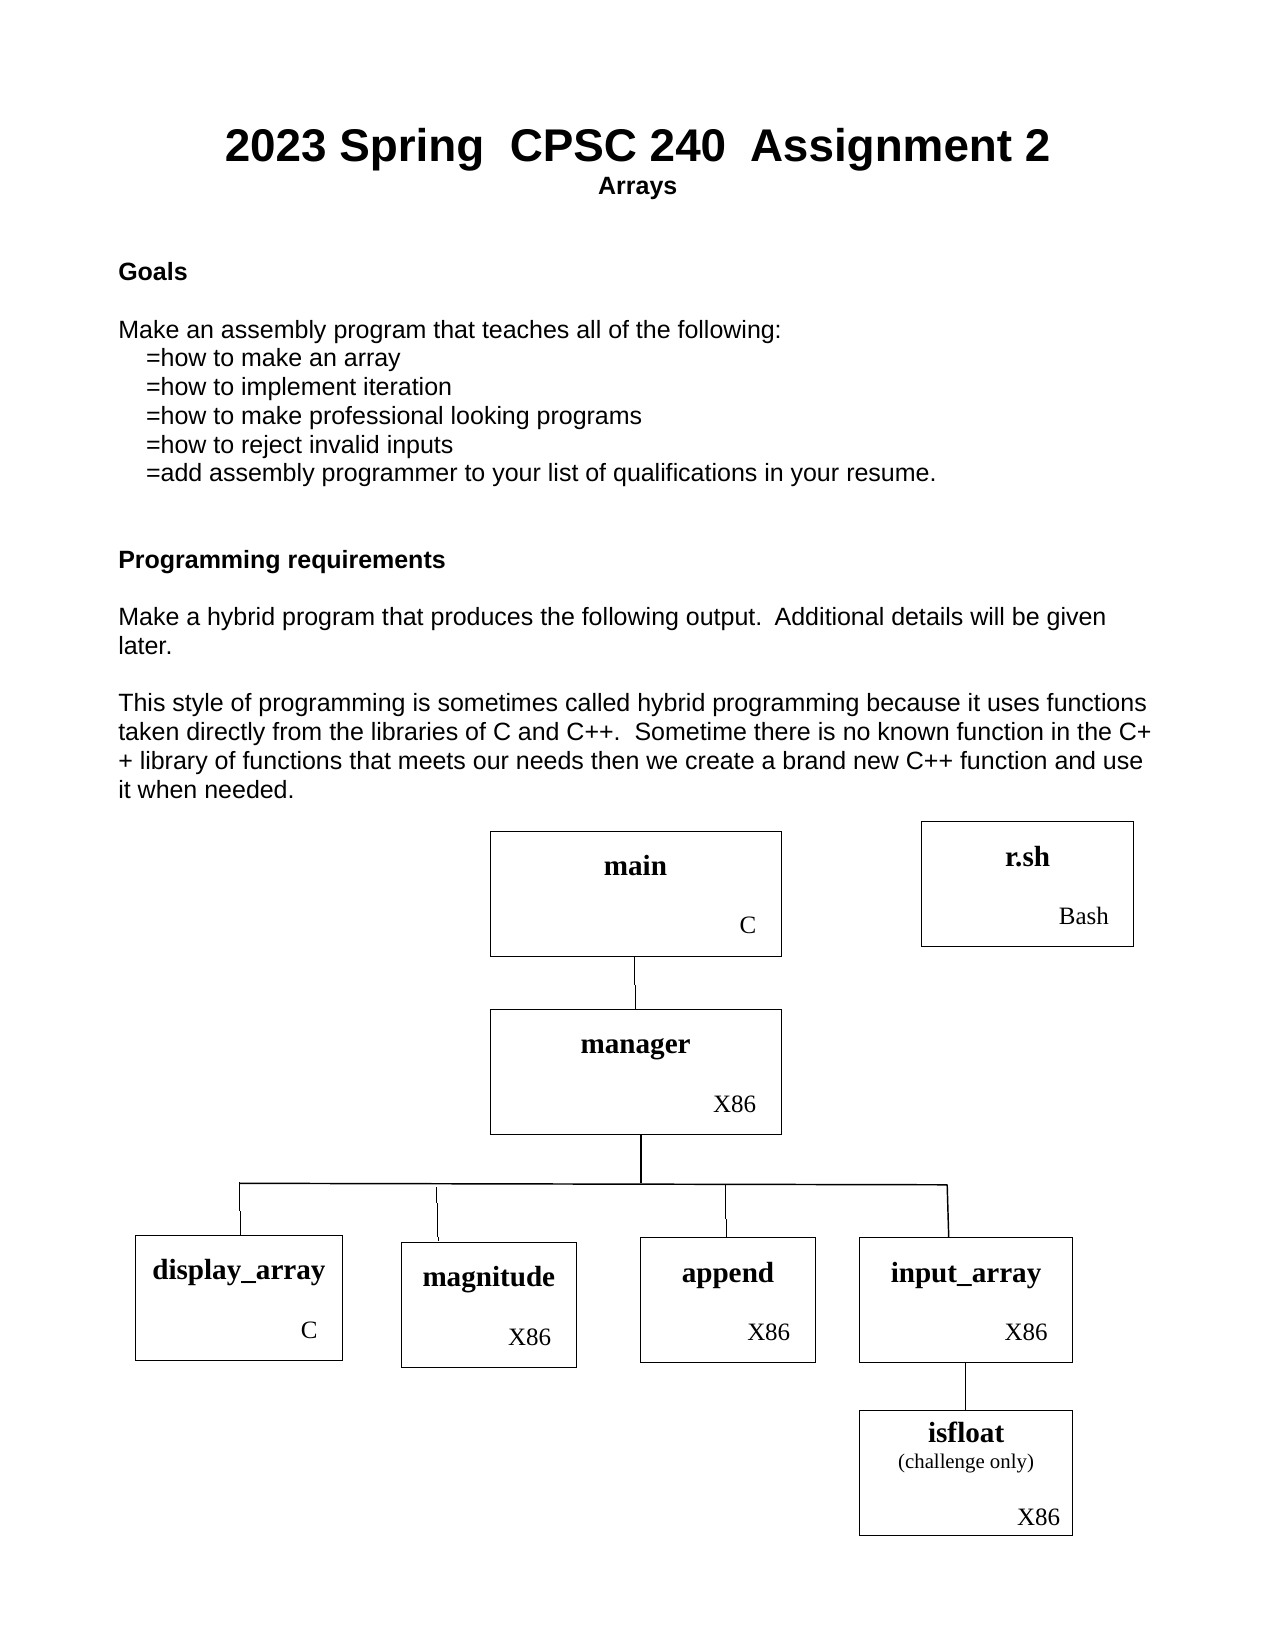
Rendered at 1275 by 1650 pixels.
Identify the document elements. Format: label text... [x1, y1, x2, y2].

text Make an assembly program that teaches all of the following: [118, 314, 1157, 343]
text =how to reject invalid inputs [118, 429, 1157, 458]
text Make a hybrid program that produces the following output. Additional details will be given later. [118, 602, 1157, 659]
text =how to implement iteration [118, 372, 1157, 401]
text =how to make an array [118, 343, 1157, 372]
text =how to make professional looking programs [118, 401, 1157, 429]
text This style of programming is sometimes called hybrid programming because it uses functions taken directly from the libraries of C and C++. Sometime there is no known function in the C++ library of functions that meets our needs then we create a brand new C++ function and use it when needed. [118, 688, 1157, 803]
text Goals [118, 257, 1157, 286]
text 2023 Spring CPSC 240 Assignment 2 [118, 118, 1157, 171]
text Programming requirements [118, 544, 1157, 573]
text Arrays [118, 171, 1157, 199]
text =add assembly programmer to your list of qualifications in your resume. [118, 458, 1157, 487]
